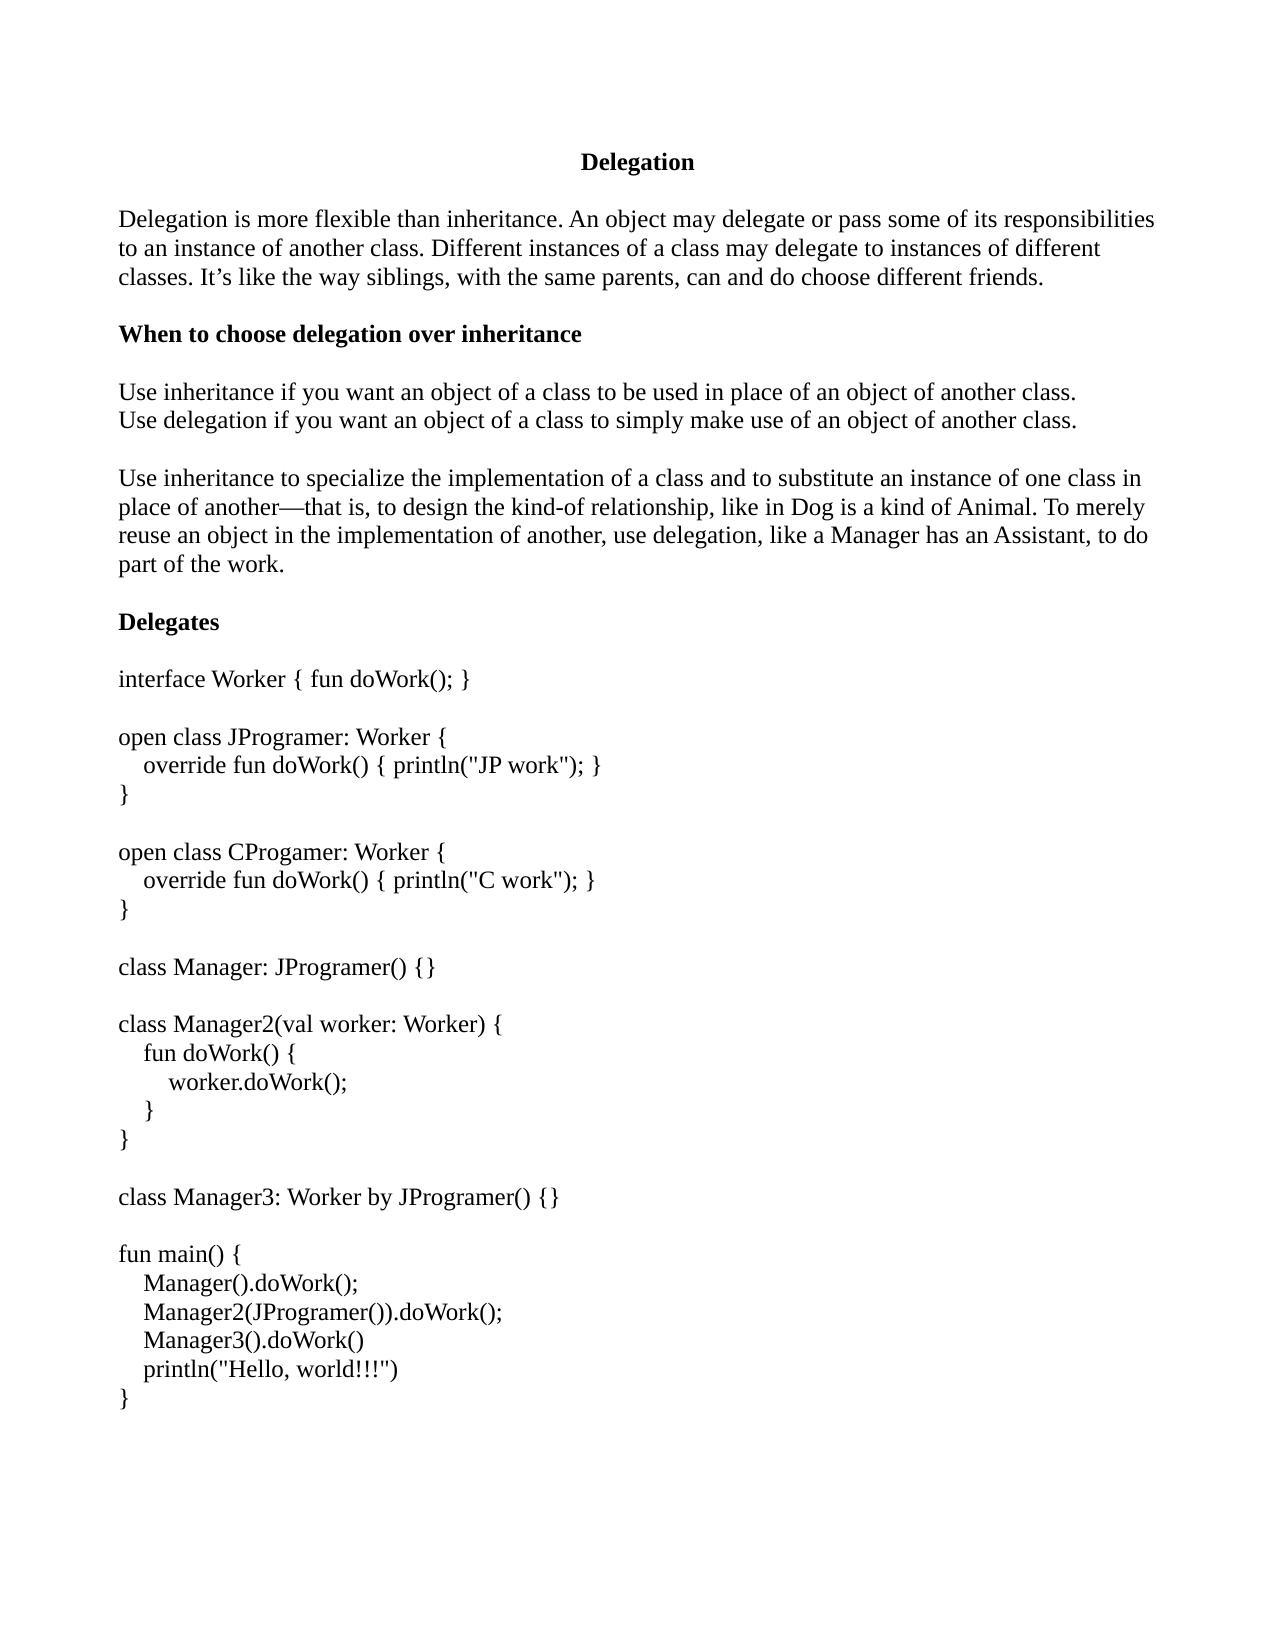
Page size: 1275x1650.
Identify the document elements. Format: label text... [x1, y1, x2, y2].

text fun main() { [118, 1239, 1157, 1268]
text class Manager3: Worker by JProgramer() {} [118, 1182, 1157, 1211]
text } [118, 779, 1157, 808]
text println("Hello, world!!!") [118, 1354, 1157, 1383]
text } [118, 1124, 1157, 1153]
text open class CProgamer: Worker { [118, 837, 1157, 866]
text } [118, 1096, 1157, 1124]
text class Manager: JProgramer() {} [118, 952, 1157, 981]
text Manager3().doWork() [118, 1326, 1157, 1354]
text interface Worker { fun doWork(); } [118, 664, 1157, 693]
text Manager2(JProgramer()).doWork(); [118, 1297, 1157, 1326]
text override fun doWork() { println("C work"); } [118, 866, 1157, 894]
text When to choose delegation over inheritance [118, 319, 1157, 348]
text Manager().doWork(); [118, 1268, 1157, 1297]
text class Manager2(val worker: Worker) { [118, 1009, 1157, 1038]
text worker.doWork(); [118, 1067, 1157, 1096]
text Delegation is more flexible than inheritance. An object may delegate or pass some of its responsibilities to an instance of another class. Different instances of a class may delegate to instances of different classes. It’s like the way siblings, with the same parents, can and do choose different friends. [118, 204, 1157, 291]
text open class JProgramer: Worker { [118, 722, 1157, 751]
text Use inheritance to specialize the implementation of a class and to substitute an instance of one class in place of another—that is, to design the kind-of relationship, like in Dog is a kind of Animal. To merely reuse an object in the implementation of another, use delegation, like a Manager has an Assistant, to do part of the work. [118, 463, 1157, 578]
text Use inheritance if you want an object of a class to be used in place of an object of another class. [118, 377, 1157, 406]
text fun doWork() { [118, 1038, 1157, 1067]
text } [118, 1383, 1157, 1412]
text Use delegation if you want an object of a class to simply make use of an object of another class. [118, 406, 1157, 434]
text } [118, 894, 1157, 923]
text override fun doWork() { println("JP work"); } [118, 751, 1157, 779]
text Delegates [118, 607, 1157, 636]
text Delegation [118, 147, 1157, 176]
